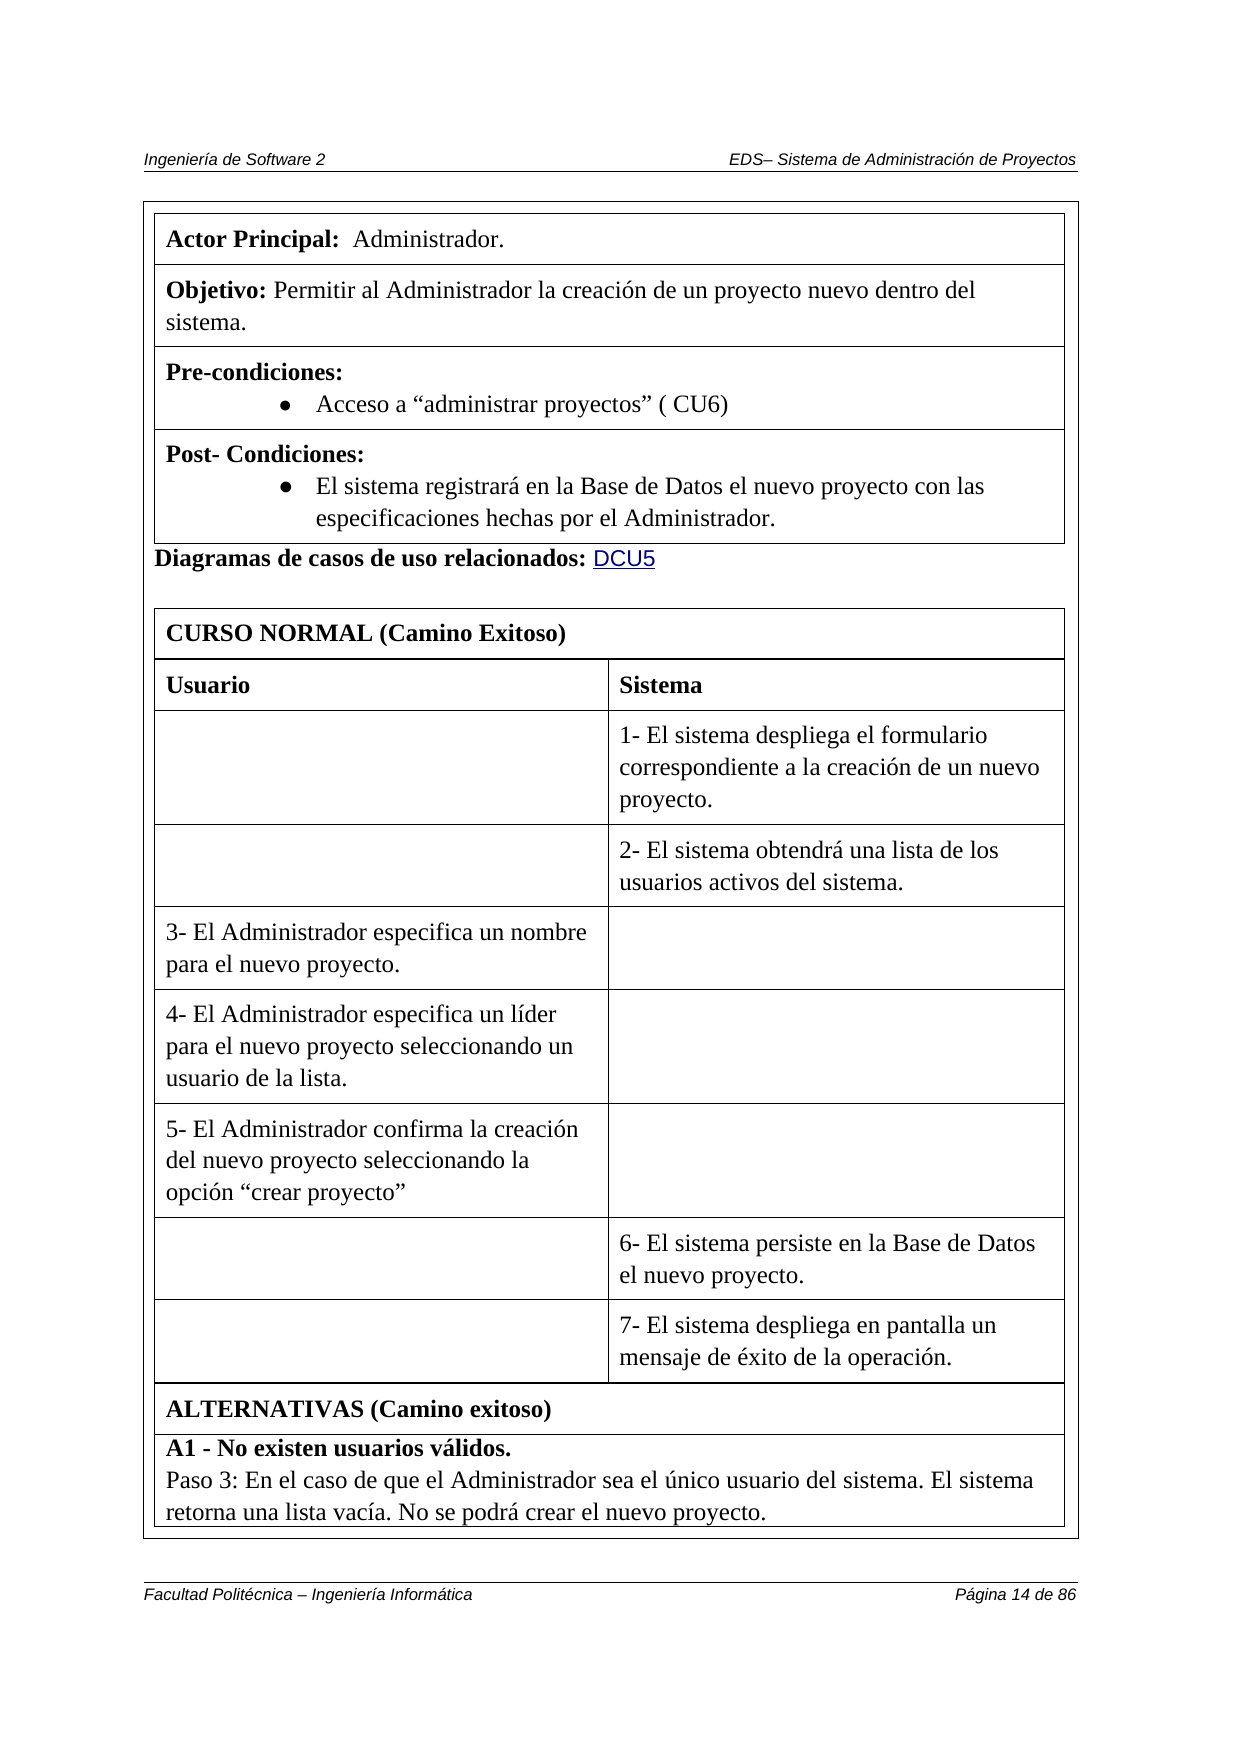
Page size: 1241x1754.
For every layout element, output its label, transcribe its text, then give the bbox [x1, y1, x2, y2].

table_header Sistema [609, 660, 1064, 710]
table_cell 6- El sistema persiste en la Base de Datos el nuevo proyecto. [609, 1218, 1064, 1299]
table_cell [155, 1218, 608, 1299]
table_cell [155, 825, 608, 906]
table_header Actor Principal: Administrador. [155, 214, 1064, 264]
table_cell A1 - No existen usuarios válidos. Paso 3: En el caso de que el Administrador sea el único usuario del sistema. El sistema retorna una lista vacía. No se podrá crear el nuevo proyecto. [155, 1435, 1064, 1526]
table_cell 5- El Administrador confirma la creación del nuevo proyecto seleccionando la opción “crear proyecto” [155, 1104, 608, 1217]
table_cell 4- El Administrador especifica un líder para el nuevo proyecto seleccionando un usuario de la lista. [155, 990, 608, 1103]
table_header Diagramas de casos de uso relacionados: DCU5 [144, 202, 1078, 1538]
table_cell Post- Condiciones: El sistema registrará en la Base de Datos el nuevo proyecto con las especificaciones hechas por el Administrador. [155, 430, 1064, 543]
table_cell [155, 711, 608, 824]
table_cell Pre-condiciones: Acceso a “administrar proyectos” ( CU6) [155, 347, 1064, 429]
table_cell [609, 907, 1064, 989]
table_cell 7- El sistema despliega en pantalla un mensaje de éxito de la operación. [609, 1300, 1064, 1382]
table_cell 2- El sistema obtendrá una lista de los usuarios activos del sistema. [609, 825, 1064, 906]
table_cell Objetivo: Permitir al Administrador la creación de un proyecto nuevo dentro del sistema. [155, 265, 1064, 346]
table_cell [155, 1300, 608, 1382]
table_cell 1- El sistema despliega el formulario correspondiente a la creación de un nuevo proyecto. [609, 711, 1064, 824]
table_cell [609, 1104, 1064, 1217]
table_header Usuario [155, 660, 608, 710]
table_header ALTERNATIVAS (Camino exitoso) [155, 1384, 1064, 1433]
table_cell [609, 990, 1064, 1103]
table_cell 3- El Administrador especifica un nombre para el nuevo proyecto. [155, 907, 608, 989]
table_header CURSO NORMAL (Camino Exitoso) [155, 609, 1064, 658]
